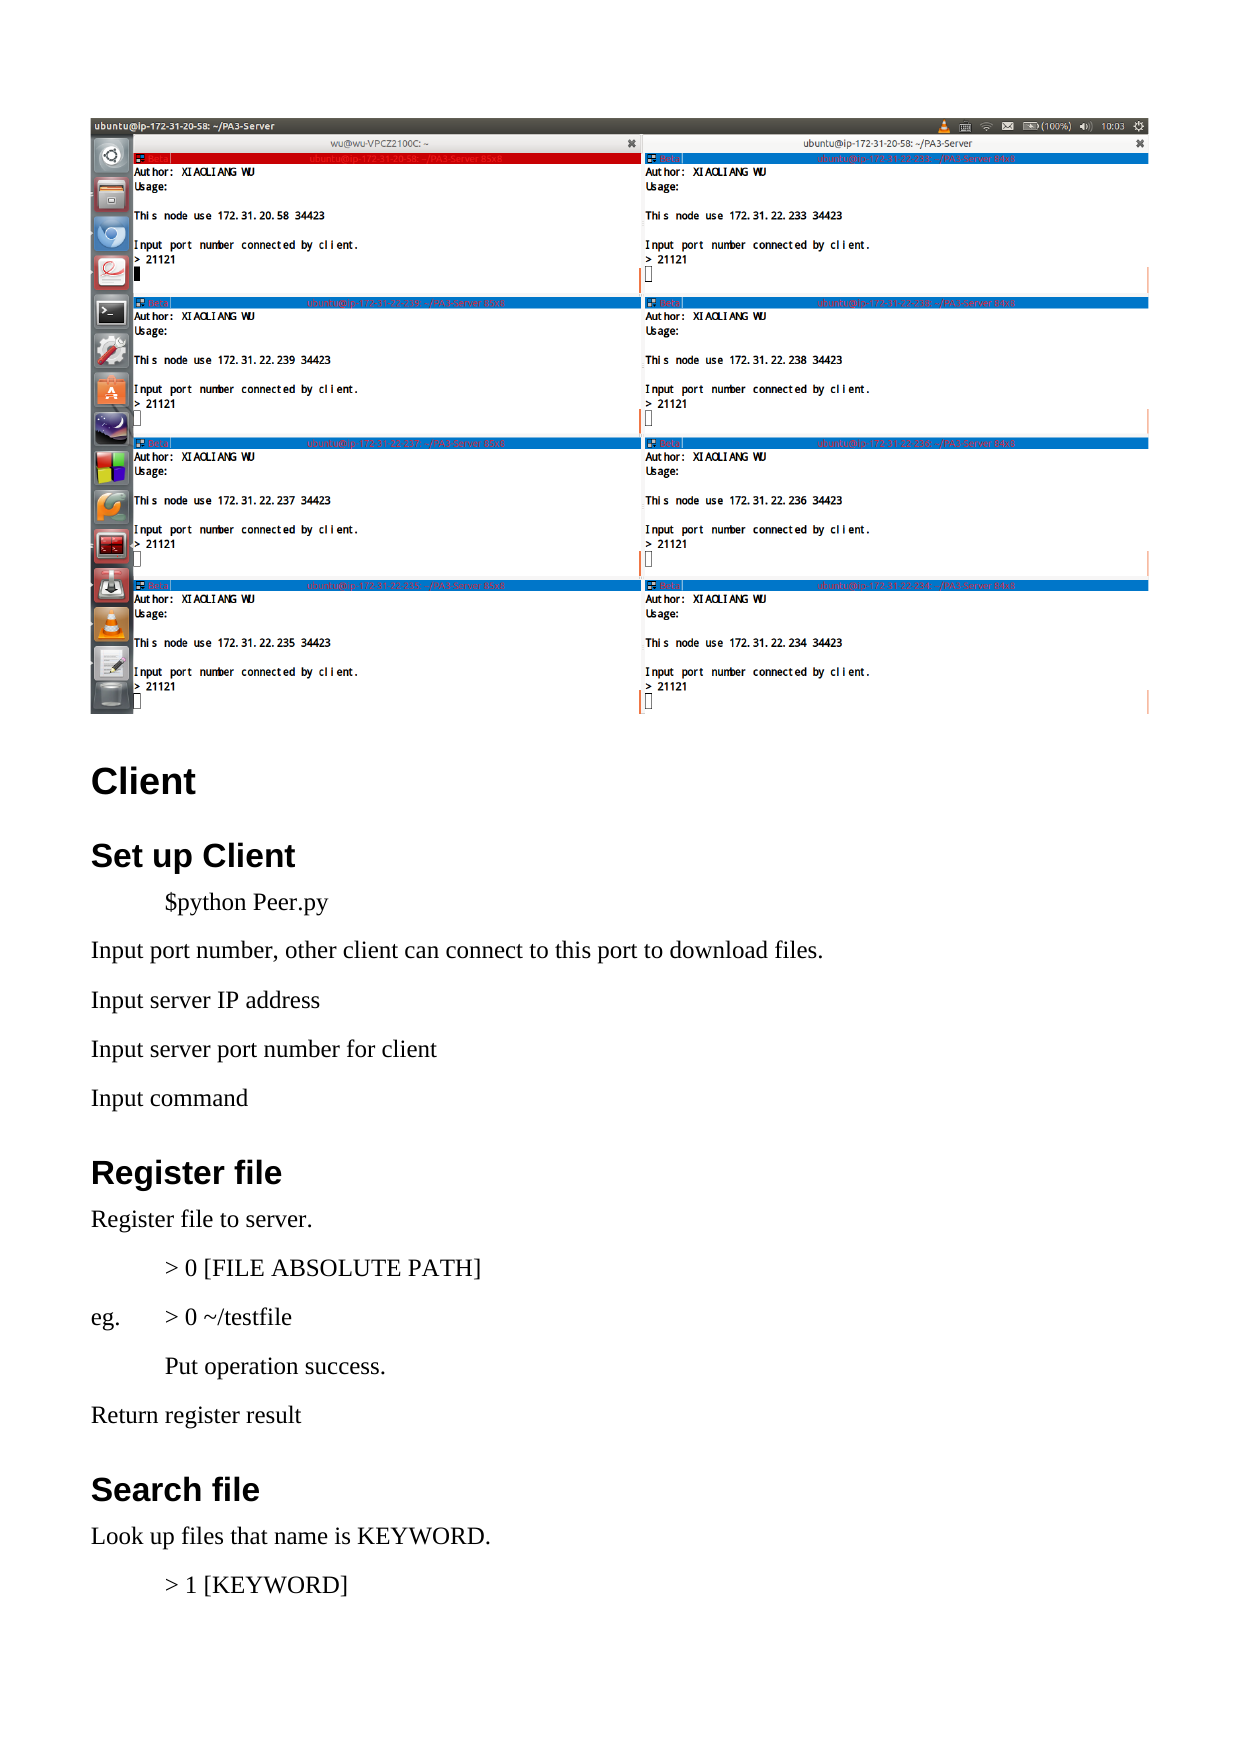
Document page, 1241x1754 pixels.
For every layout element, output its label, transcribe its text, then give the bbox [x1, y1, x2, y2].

text eg. > 0 ~/testfile [91, 1302, 1148, 1331]
text Input command [91, 1083, 1148, 1112]
subtitle Set up Client [91, 835, 1148, 874]
text > 1 [KEYWORD] [91, 1570, 1148, 1599]
subtitle Client [91, 758, 1148, 802]
text Look up files that name is KEYWORD. [91, 1521, 1148, 1550]
text Put operation success. [91, 1351, 1148, 1380]
text $python Peer.py [91, 887, 1148, 915]
picture [90, 118, 1149, 714]
text Input server IP address [91, 985, 1148, 1013]
text > 0 [FILE ABSOLUTE PATH] [91, 1253, 1148, 1282]
text Input port number, other client can connect to this port to download files. [91, 936, 1148, 964]
text Return register result [91, 1400, 1148, 1429]
subtitle Register file [91, 1153, 1148, 1191]
subtitle Search file [91, 1470, 1148, 1509]
text Register file to server. [91, 1204, 1148, 1233]
text Input server port number for client [91, 1034, 1148, 1062]
